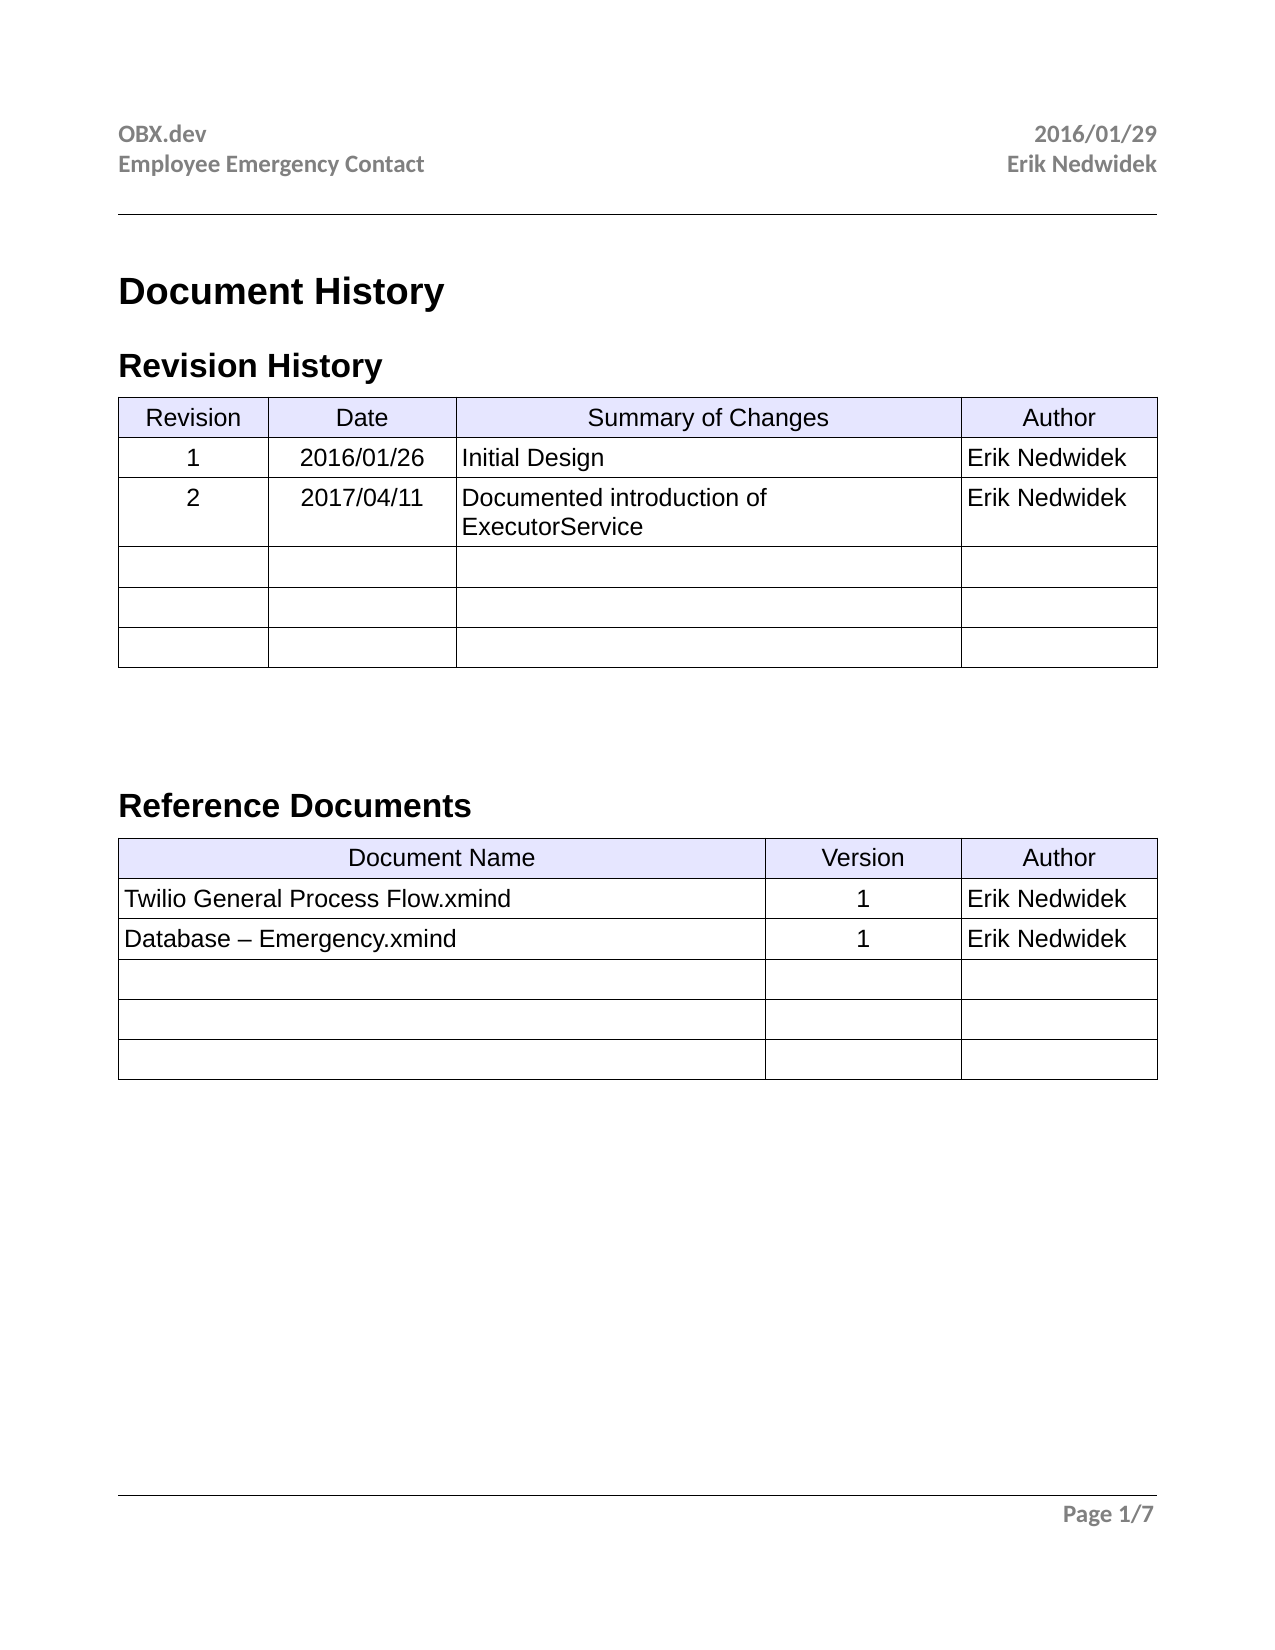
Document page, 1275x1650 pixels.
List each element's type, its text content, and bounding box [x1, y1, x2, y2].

table_cell [119, 1040, 765, 1079]
table_cell Erik Nedwidek [962, 879, 1157, 918]
table_cell [962, 1000, 1157, 1039]
table_header Revision [119, 398, 268, 437]
subtitle Reference Documents [118, 786, 1157, 825]
table_cell 2017/04/11 [269, 478, 456, 546]
table_cell [962, 628, 1157, 667]
table_cell [962, 960, 1157, 999]
table_cell Erik Nedwidek [962, 919, 1157, 958]
table_cell [457, 547, 961, 587]
table_cell Erik Nedwidek [962, 438, 1157, 477]
table_cell 1 [119, 438, 268, 477]
table_header Document Name [119, 839, 765, 878]
table_cell [457, 628, 961, 667]
subtitle Document History [118, 268, 1157, 312]
table_cell [457, 588, 961, 627]
table_cell 1 [766, 879, 961, 918]
table_cell Database – Emergency.xmind [119, 919, 765, 958]
table_cell [119, 628, 268, 667]
table_header Date [269, 398, 456, 437]
table_header Author [962, 398, 1157, 437]
table_cell [119, 588, 268, 627]
subtitle Revision History [118, 346, 1157, 384]
table_header Summary of Changes [457, 398, 961, 437]
table_cell [962, 547, 1157, 587]
table_cell [269, 628, 456, 667]
table_cell [766, 1040, 961, 1079]
table_cell Documented introduction of ExecutorService [457, 478, 961, 546]
table_header Author [962, 839, 1157, 878]
table_cell 2016/01/26 [269, 438, 456, 477]
table_header Version [766, 839, 961, 878]
table_cell [962, 1040, 1157, 1079]
table_cell [119, 1000, 765, 1039]
table_cell 2 [119, 478, 268, 546]
table_cell [962, 588, 1157, 627]
table_cell Erik Nedwidek [962, 478, 1157, 546]
table_cell [766, 960, 961, 999]
table_cell [766, 1000, 961, 1039]
table_cell [119, 547, 268, 587]
table_cell [269, 588, 456, 627]
table_cell [269, 547, 456, 587]
table_cell Twilio General Process Flow.xmind [119, 879, 765, 918]
table_cell [119, 960, 765, 999]
table_cell 1 [766, 919, 961, 958]
table_cell Initial Design [457, 438, 961, 477]
